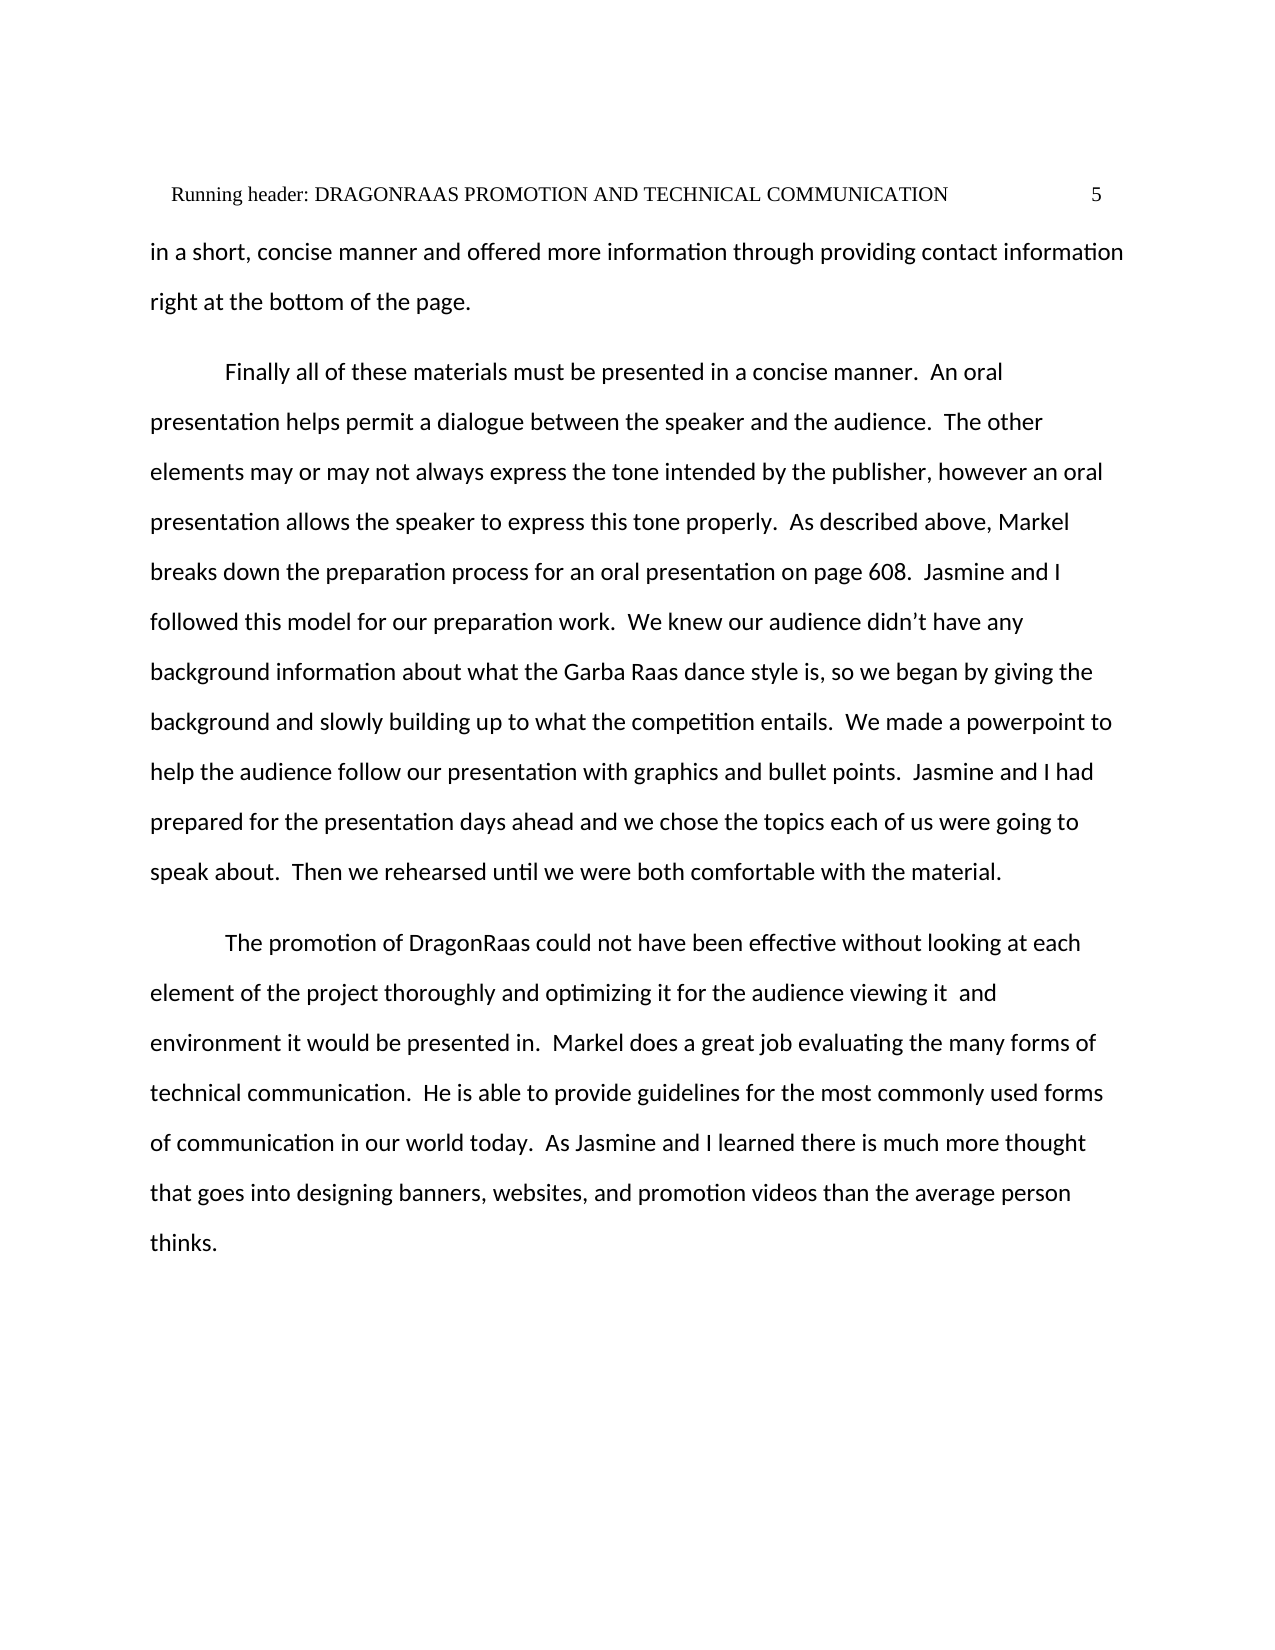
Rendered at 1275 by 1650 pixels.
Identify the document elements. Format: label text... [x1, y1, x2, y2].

text in a short, concise manner and offered more information through providing contact information right at the bottom of the page. [150, 241, 1125, 316]
text Finally all of these materials must be presented in a concise manner. An oral presentation helps permit a dialogue between the speaker and the audience. The other elements may or may not always express the tone intended by the publisher, however an oral presentation allows the speaker to express this tone properly. As described above, Markel breaks down the preparation process for an oral presentation on page 608. Jasmine and I followed this model for our preparation work. We knew our audience didn’t have any background information about what the Garba Raas dance style is, so we began by giving the background and slowly building up to what the competition entails. We made a powerpoint to help the audience follow our presentation with graphics and bullet points. Jasmine and I had prepared for the presentation days ahead and we chose the topics each of us were going to speak about. Then we rehearsed until we were both comfortable with the material. [150, 362, 1125, 887]
text The promotion of DragonRaas could not have been effective without looking at each element of the project thoroughly and optimizing it for the audience viewing it and environment it would be presented in. Markel does a great job evaluating the many forms of technical communication. He is able to provide guidelines for the most commonly used forms of communication in our world today. As Jasmine and I learned there is much more thought that goes into designing banners, websites, and promotion videos than the average person thinks. [150, 933, 1125, 1258]
